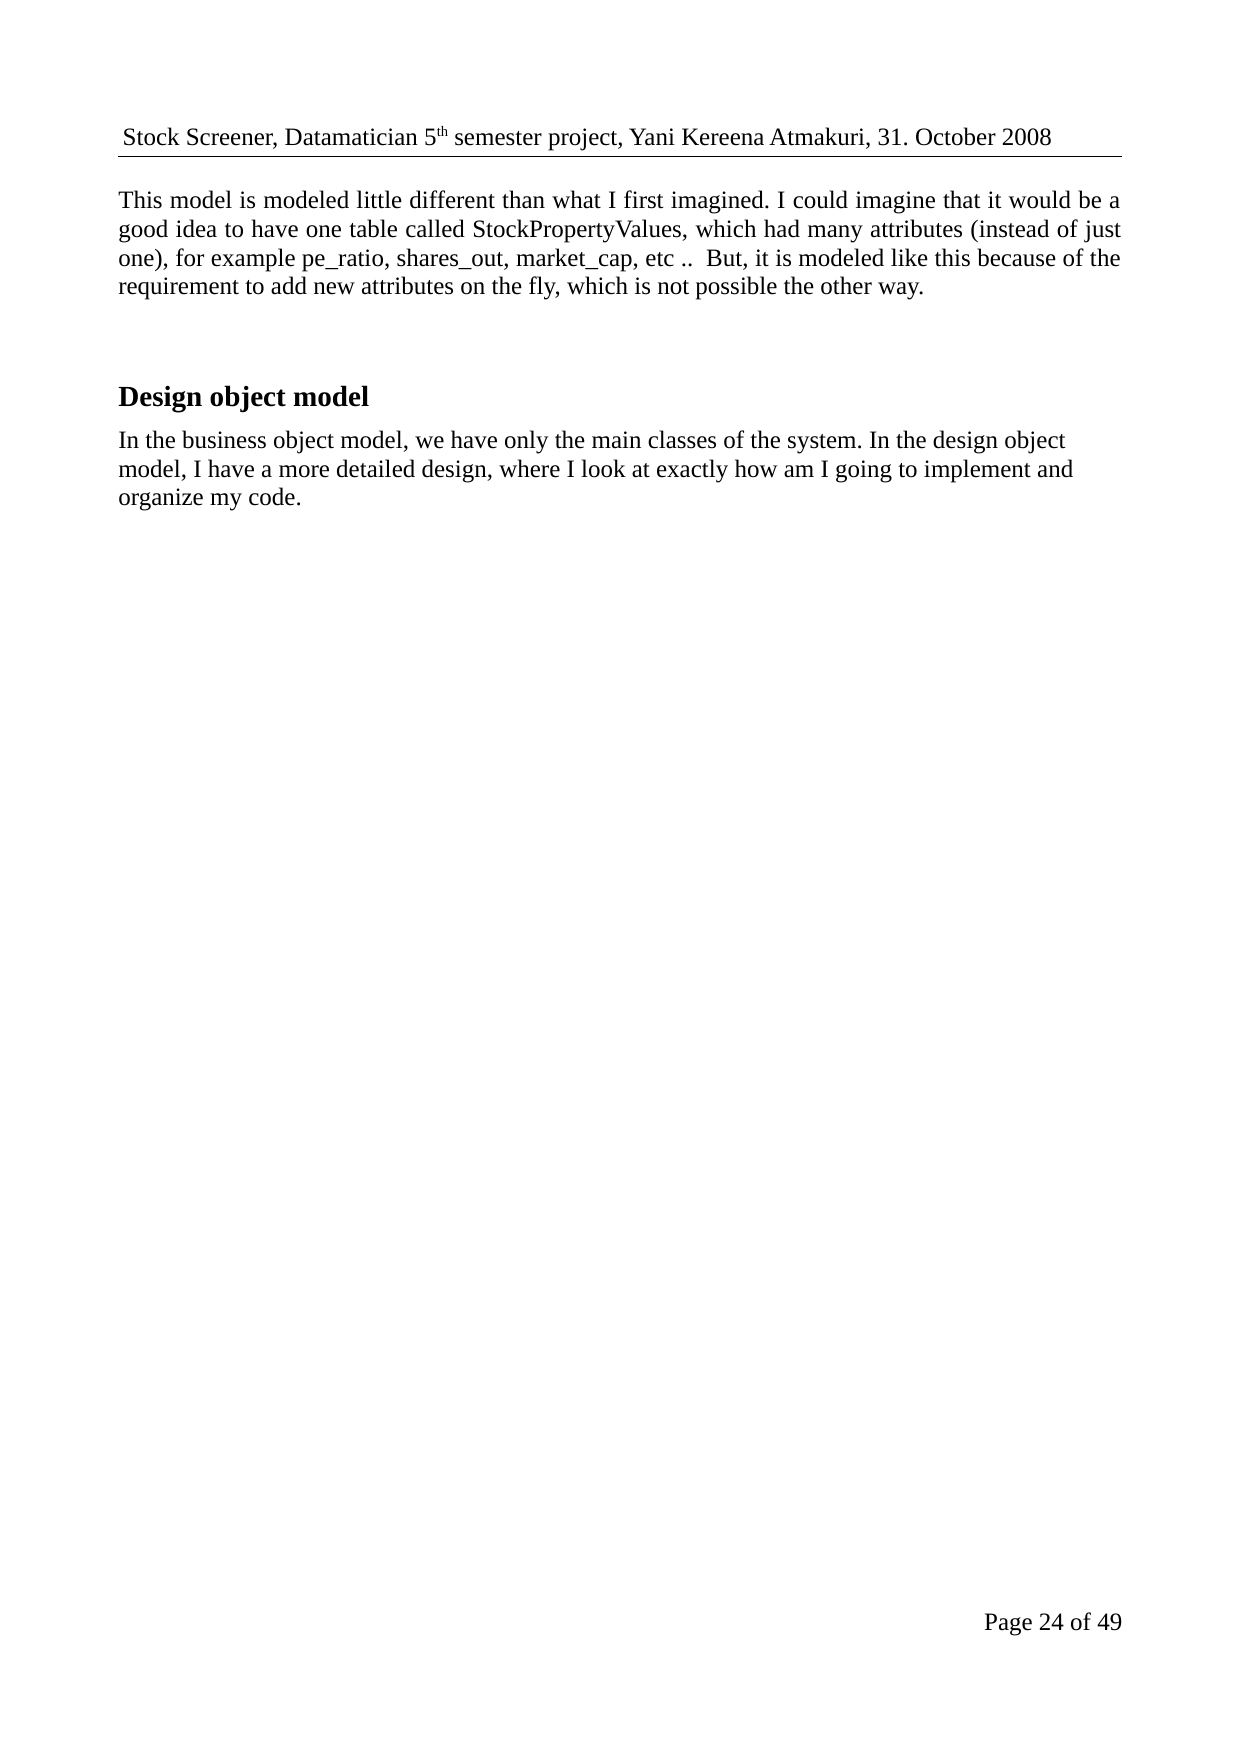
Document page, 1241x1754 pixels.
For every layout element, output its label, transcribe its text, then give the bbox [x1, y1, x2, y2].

text In the business object model, we have only the main classes of the system. In the design object model, I have a more detailed design, where I look at exactly how am I going to implement and organize my code. [118, 425, 1122, 511]
subtitle Design object model [118, 379, 1122, 412]
text This model is modeled little different than what I first imagined. I could imagine that it would be a good idea to have one table called StockPropertyValues, which had many attributes (instead of just one), for example pe_ratio, shares_out, market_cap, etc .. But, it is modeled like this because of the requirement to add new attributes on the fly, which is not possible the other way. [118, 185, 1122, 300]
